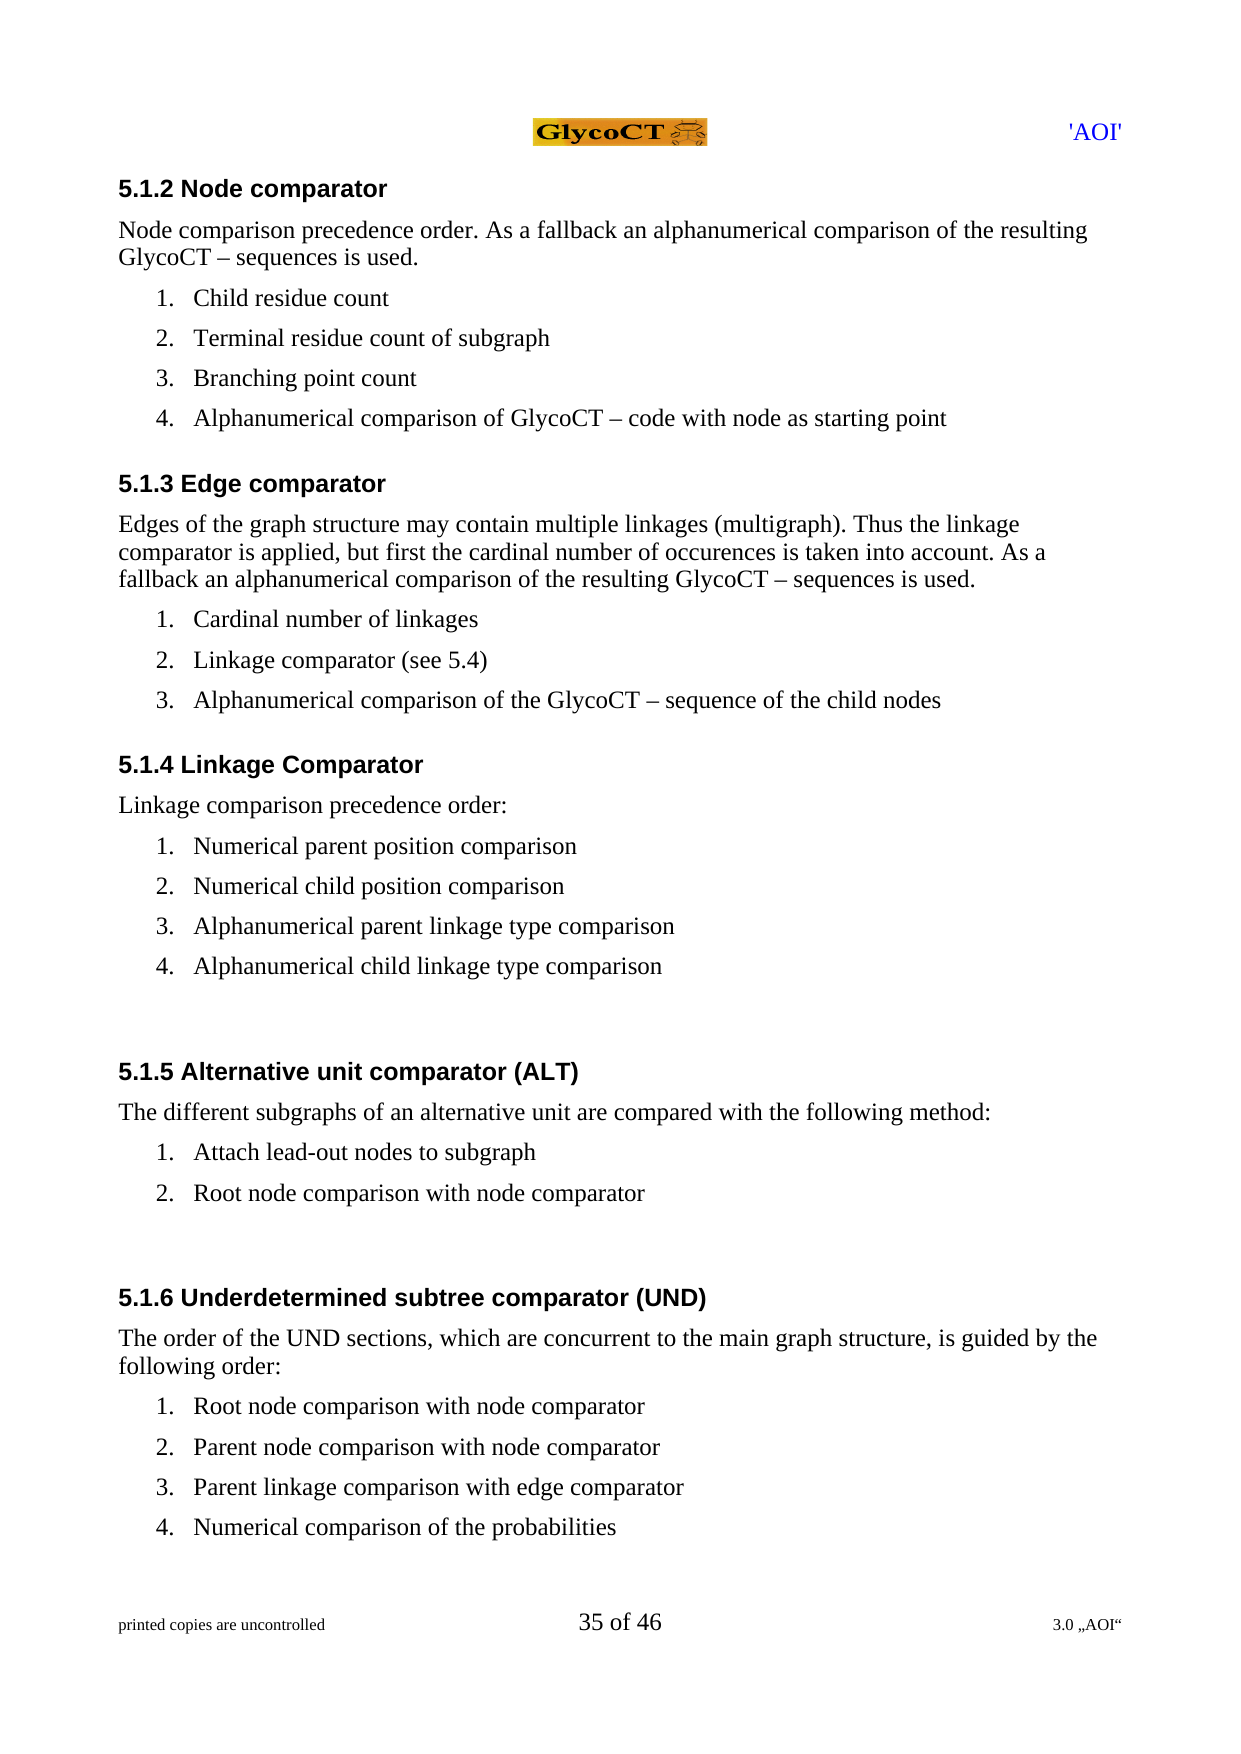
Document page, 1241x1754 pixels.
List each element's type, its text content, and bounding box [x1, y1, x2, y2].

subtitle 5.1.4 Linkage Comparator [118, 751, 1122, 779]
list Parent node comparison with node comparator [156, 1433, 1122, 1460]
list Numerical comparison of the probabilities [156, 1513, 1122, 1541]
list Alphanumerical comparison of GlycoCT – code with node as starting point [156, 404, 1122, 432]
list Child residue count [156, 284, 1122, 311]
list Numerical parent position comparison [156, 832, 1122, 859]
subtitle 5.1.3 Edge comparator [118, 469, 1122, 497]
text The different subgraphs of an alternative unit are compared with the following method: [118, 1098, 1122, 1126]
text The order of the UND sections, which are concurrent to the main graph structure, is guided by the following order: [118, 1324, 1122, 1380]
subtitle 5.1.6 Underdetermined subtree comparator (UND) [118, 1284, 1122, 1312]
list Branching point count [156, 364, 1122, 392]
list Attach lead-out nodes to subgraph [156, 1138, 1122, 1166]
list Alphanumerical parent linkage type comparison [156, 912, 1122, 940]
list Numerical child position comparison [156, 872, 1122, 900]
list Linkage comparator (see 5.4) [156, 646, 1122, 673]
list Alphanumerical comparison of the GlycoCT – sequence of the child nodes [156, 686, 1122, 714]
list Parent linkage comparison with edge comparator [156, 1473, 1122, 1501]
text Linkage comparison precedence order: [118, 792, 1122, 819]
list Terminal residue count of subgraph [156, 324, 1122, 352]
text Edges of the graph structure may contain multiple linkages (multigraph). Thus the linkage comparator is applied, but first the cardinal number of occurences is taken into account. As a fallback an alphanumerical comparison of the resulting GlycoCT – sequences is used. [118, 510, 1122, 593]
list Root node comparison with node comparator [156, 1179, 1122, 1206]
subtitle 5.1.2 Node comparator [118, 175, 1122, 203]
list Root node comparison with node comparator [156, 1392, 1122, 1420]
subtitle 5.1.5 Alternative unit comparator (ALT) [118, 1058, 1122, 1086]
picture [532, 118, 708, 146]
text Node comparison precedence order. As a fallback an alphanumerical comparison of the resulting GlycoCT – sequences is used. [118, 216, 1122, 271]
list Cardinal number of linkages [156, 606, 1122, 633]
list Alphanumerical child linkage type comparison [156, 952, 1122, 980]
